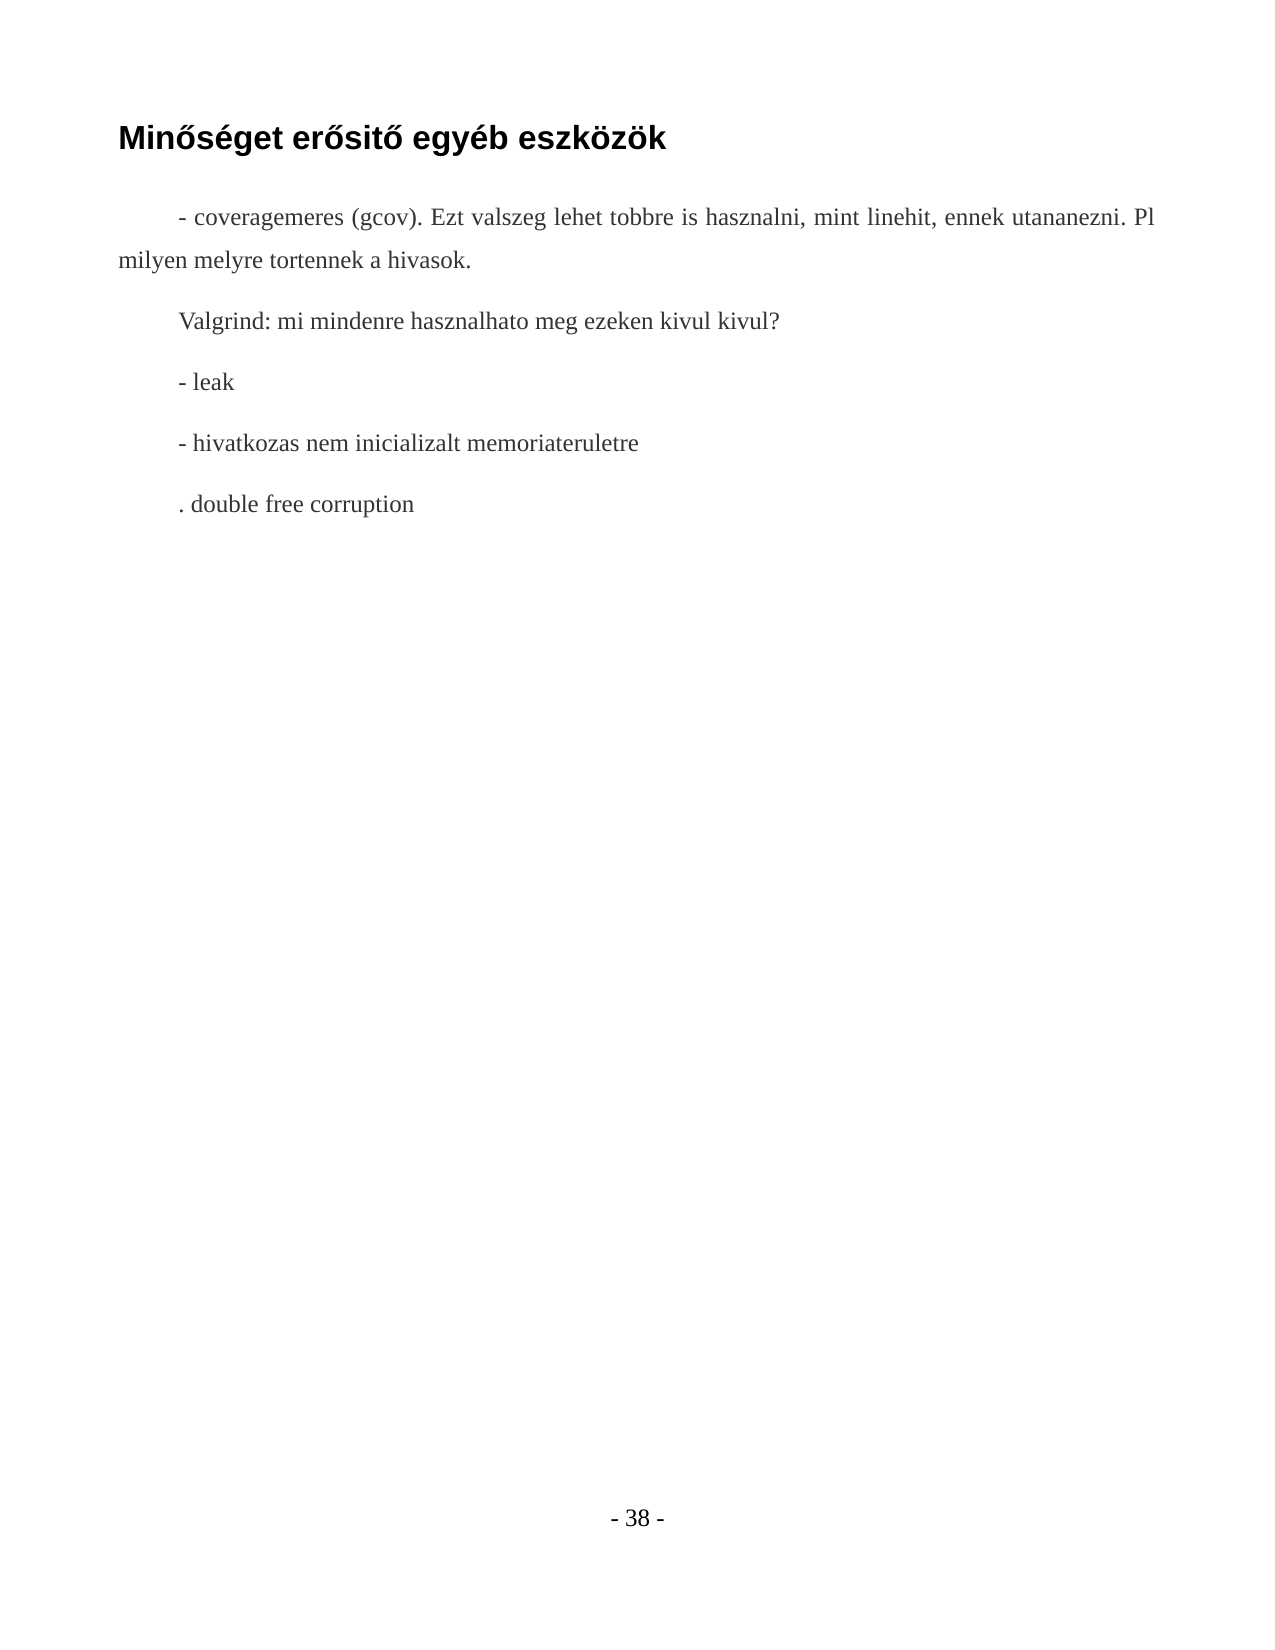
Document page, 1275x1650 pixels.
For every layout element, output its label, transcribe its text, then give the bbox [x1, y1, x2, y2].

text - leak [118, 367, 1157, 396]
text Valgrind: mi mindenre hasznalhato meg ezeken kivul kivul? [118, 306, 1157, 334]
text . double free corruption [118, 489, 1157, 518]
text - coveragemeres (gcov). Ezt valszeg lehet tobbre is hasznalni, mint linehit, ennek utananezni. Pl milyen melyre tortennek a hivasok. [118, 202, 1157, 273]
subtitle Minőséget erősitő egyéb eszközök [118, 118, 1157, 157]
text - hivatkozas nem inicializalt memoriateruletre [118, 428, 1157, 457]
